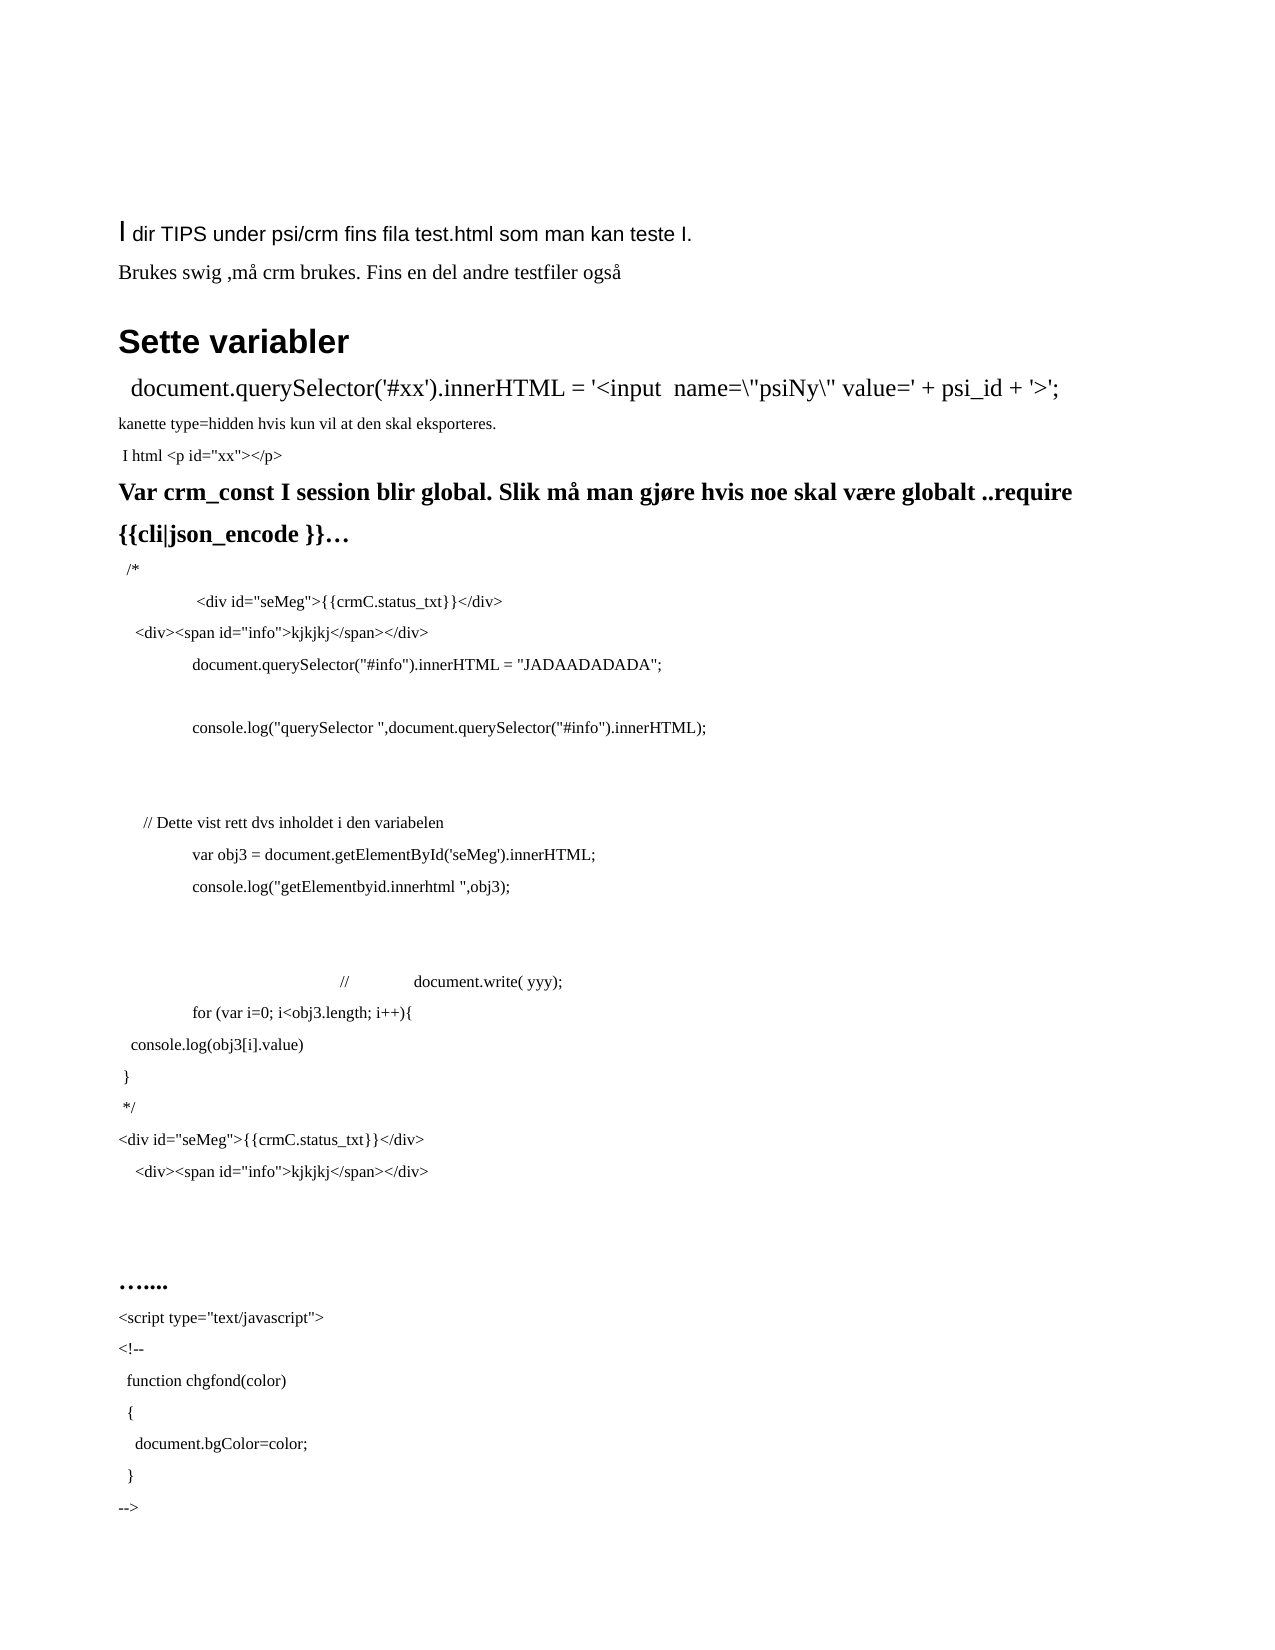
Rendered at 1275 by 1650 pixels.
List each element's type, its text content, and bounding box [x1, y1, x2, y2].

text <script type="text/javascript"> [118, 1307, 1157, 1327]
text <div><span id="info">kjkjkj</span></div> [118, 1162, 1157, 1181]
text document.bgColor=color; [118, 1434, 1157, 1453]
text --> [118, 1497, 1157, 1517]
text */ [118, 1098, 1157, 1117]
text {{cli|json_encode }}… [118, 519, 1157, 547]
text ….... [118, 1266, 1157, 1295]
text <!-- [118, 1339, 1157, 1358]
text console.log("querySelector ",document.querySelector("#info").innerHTML); [118, 718, 1157, 737]
text console.log(obj3[i].value) [118, 1035, 1157, 1054]
text <div><span id="info">kjkjkj</span></div> [118, 623, 1157, 642]
text kanette type=hidden hvis kun vil at den skal eksporteres. [118, 414, 1157, 433]
text <div id="seMeg">{{crmC.status_txt}}</div> [118, 1130, 1157, 1149]
text <div id="seMeg">{{crmC.status_txt}}</div> [118, 592, 1157, 611]
text function chgfond(color) [118, 1371, 1157, 1390]
text for (var i=0; i<obj3.length; i++){ [118, 1003, 1157, 1022]
text document.querySelector("#info").innerHTML = "JADAADADADA"; [118, 655, 1157, 674]
text /* [118, 560, 1157, 579]
text // Dette vist rett dvs inholdet i den variabelen [118, 813, 1157, 832]
text { [118, 1402, 1157, 1422]
text } [118, 1466, 1157, 1485]
text I html <p id="xx"></p> [118, 446, 1157, 465]
text document.querySelector('#xx').innerHTML = '<input name=\"psiNy\" value=' + psi_id + '>'; [118, 373, 1157, 402]
text Brukes swig ,må crm brukes. Fins en del andre testfiler også [118, 260, 1157, 284]
text console.log("getElementbyid.innerhtml ",obj3); [118, 877, 1157, 896]
text Var crm_const I session blir global. Slik må man gjøre hvis noe skal være globalt ..require [118, 477, 1157, 506]
text } [118, 1067, 1157, 1086]
text // document.write( yyy); [118, 972, 1157, 991]
text var obj3 = document.getElementById('seMeg').innerHTML; [118, 845, 1157, 864]
subtitle Sette variabler [118, 322, 1157, 360]
subtitle I dir TIPS under psi/crm fins fila test.html som man kan teste I. [118, 214, 1157, 248]
